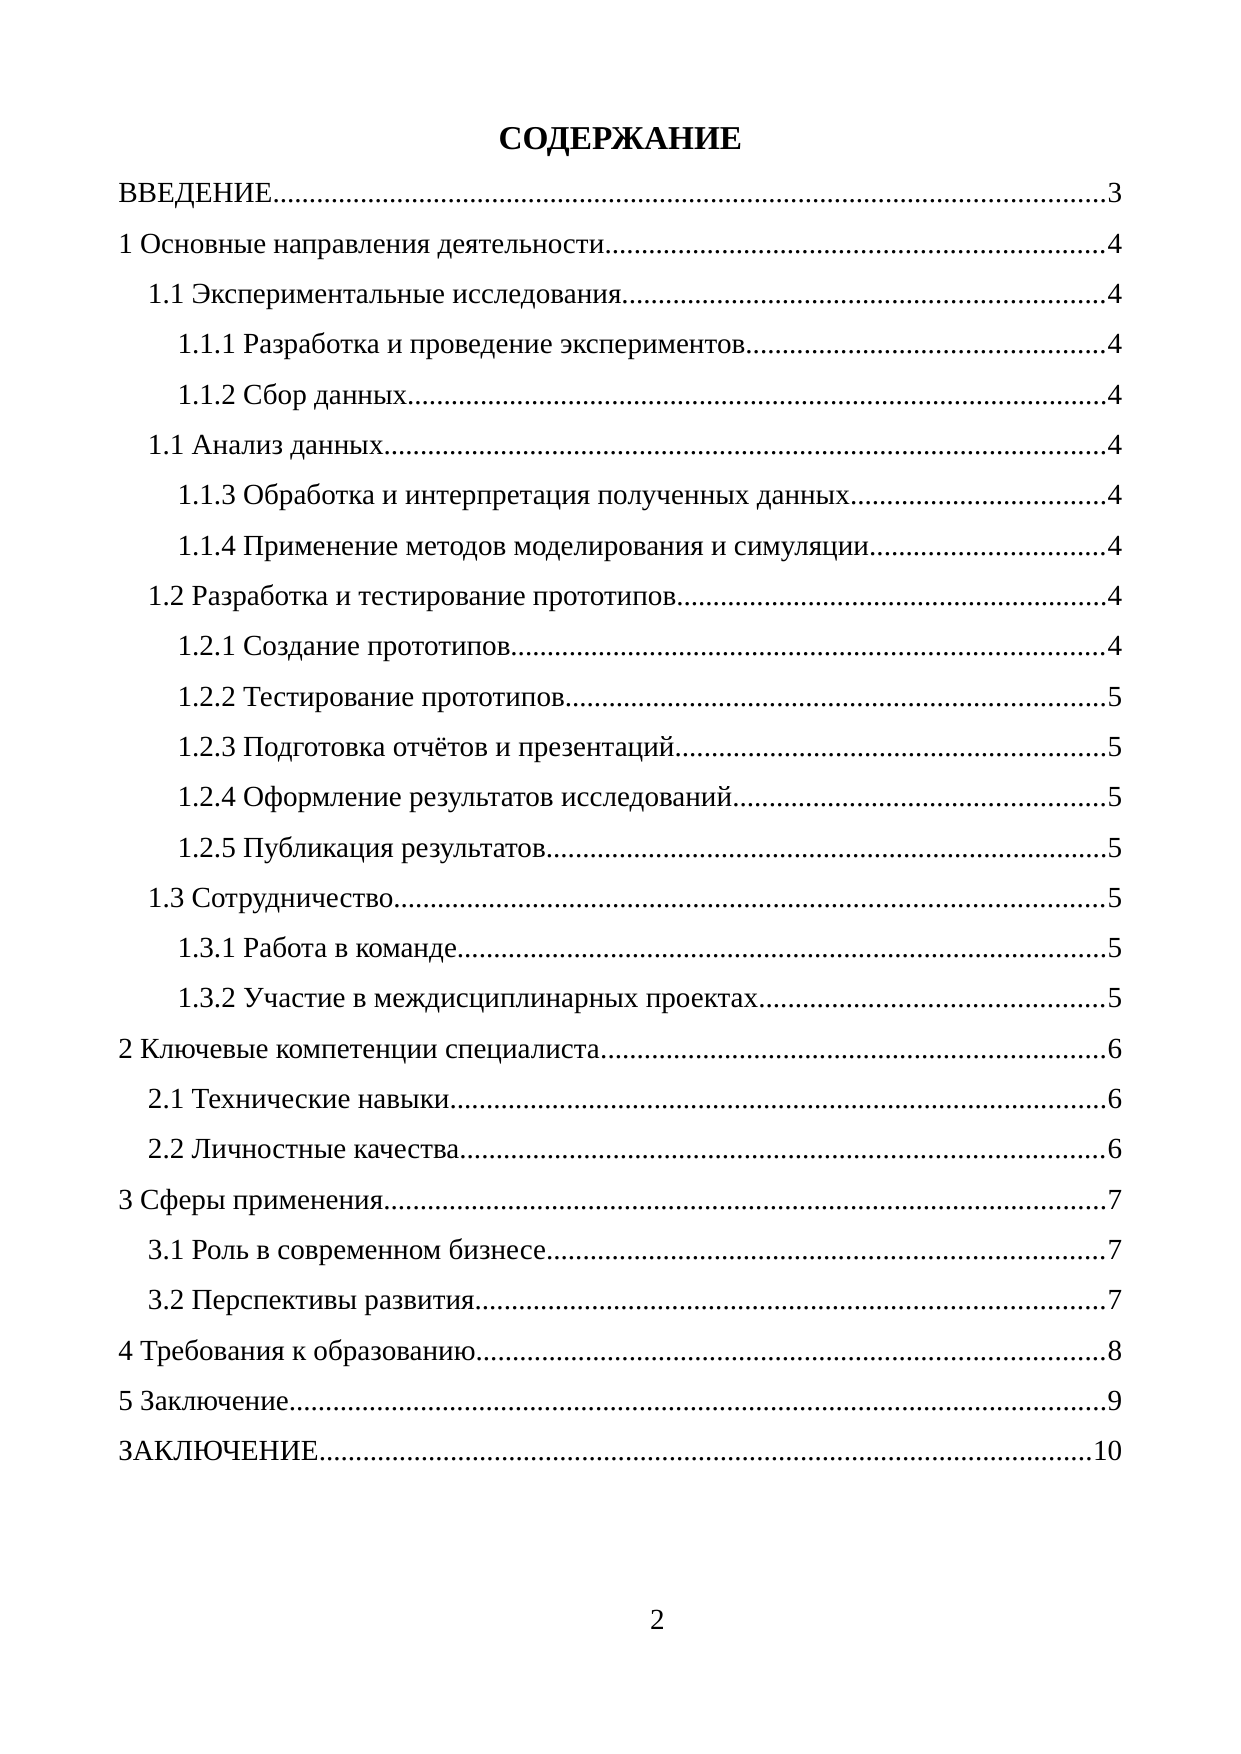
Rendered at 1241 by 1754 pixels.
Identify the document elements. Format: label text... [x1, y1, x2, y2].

subtitle Содержание [118, 118, 1122, 156]
text 1.3.1 Работа в команде 5 [177, 930, 1122, 964]
text 4 Требования к образованию 8 [118, 1333, 1122, 1366]
text 1.3 Сотрудничество 5 [148, 880, 1122, 913]
text 1.3.2 Участие в междисциплинарных проектах 5 [177, 981, 1122, 1014]
text 1.2.3 Подготовка отчётов и презентаций 5 [177, 729, 1122, 763]
text 5 Заключение 9 [118, 1383, 1122, 1417]
text 3.2 Перспективы развития 7 [148, 1282, 1122, 1316]
text 1.2.2 Тестирование прототипов 5 [177, 679, 1122, 712]
text ВВЕДЕНИЕ 3 [118, 176, 1122, 209]
text 3.1 Роль в современном бизнесе 7 [148, 1232, 1122, 1266]
text ЗАКЛЮЧЕНИЕ 10 [118, 1433, 1122, 1467]
text 1.1.1 Разработка и проведение экспериментов 4 [177, 327, 1122, 360]
text 1.2 Разработка и тестирование прототипов 4 [148, 578, 1122, 612]
text 2 Ключевые компетенции специалиста 6 [118, 1031, 1122, 1064]
text 1.1 Анализ данных 4 [148, 427, 1122, 461]
text 1.2.4 Оформление результатов исследований 5 [177, 779, 1122, 813]
text 1.1.4 Применение методов моделирования и симуляции 4 [177, 528, 1122, 561]
text 1.2.1 Создание прототипов 4 [177, 628, 1122, 662]
text 3 Сферы применения 7 [118, 1182, 1122, 1215]
text 1.2.5 Публикация результатов 5 [177, 830, 1122, 863]
text 1.1 Экспериментальные исследования 4 [148, 276, 1122, 310]
text 1.1.3 Обработка и интерпретация полученных данных 4 [177, 477, 1122, 511]
text 2.1 Технические навыки 6 [148, 1081, 1122, 1115]
text 2.2 Личностные качества 6 [148, 1132, 1122, 1165]
text 1.1.2 Сбор данных 4 [177, 377, 1122, 410]
text 1 Основные направления деятельности 4 [118, 226, 1122, 259]
